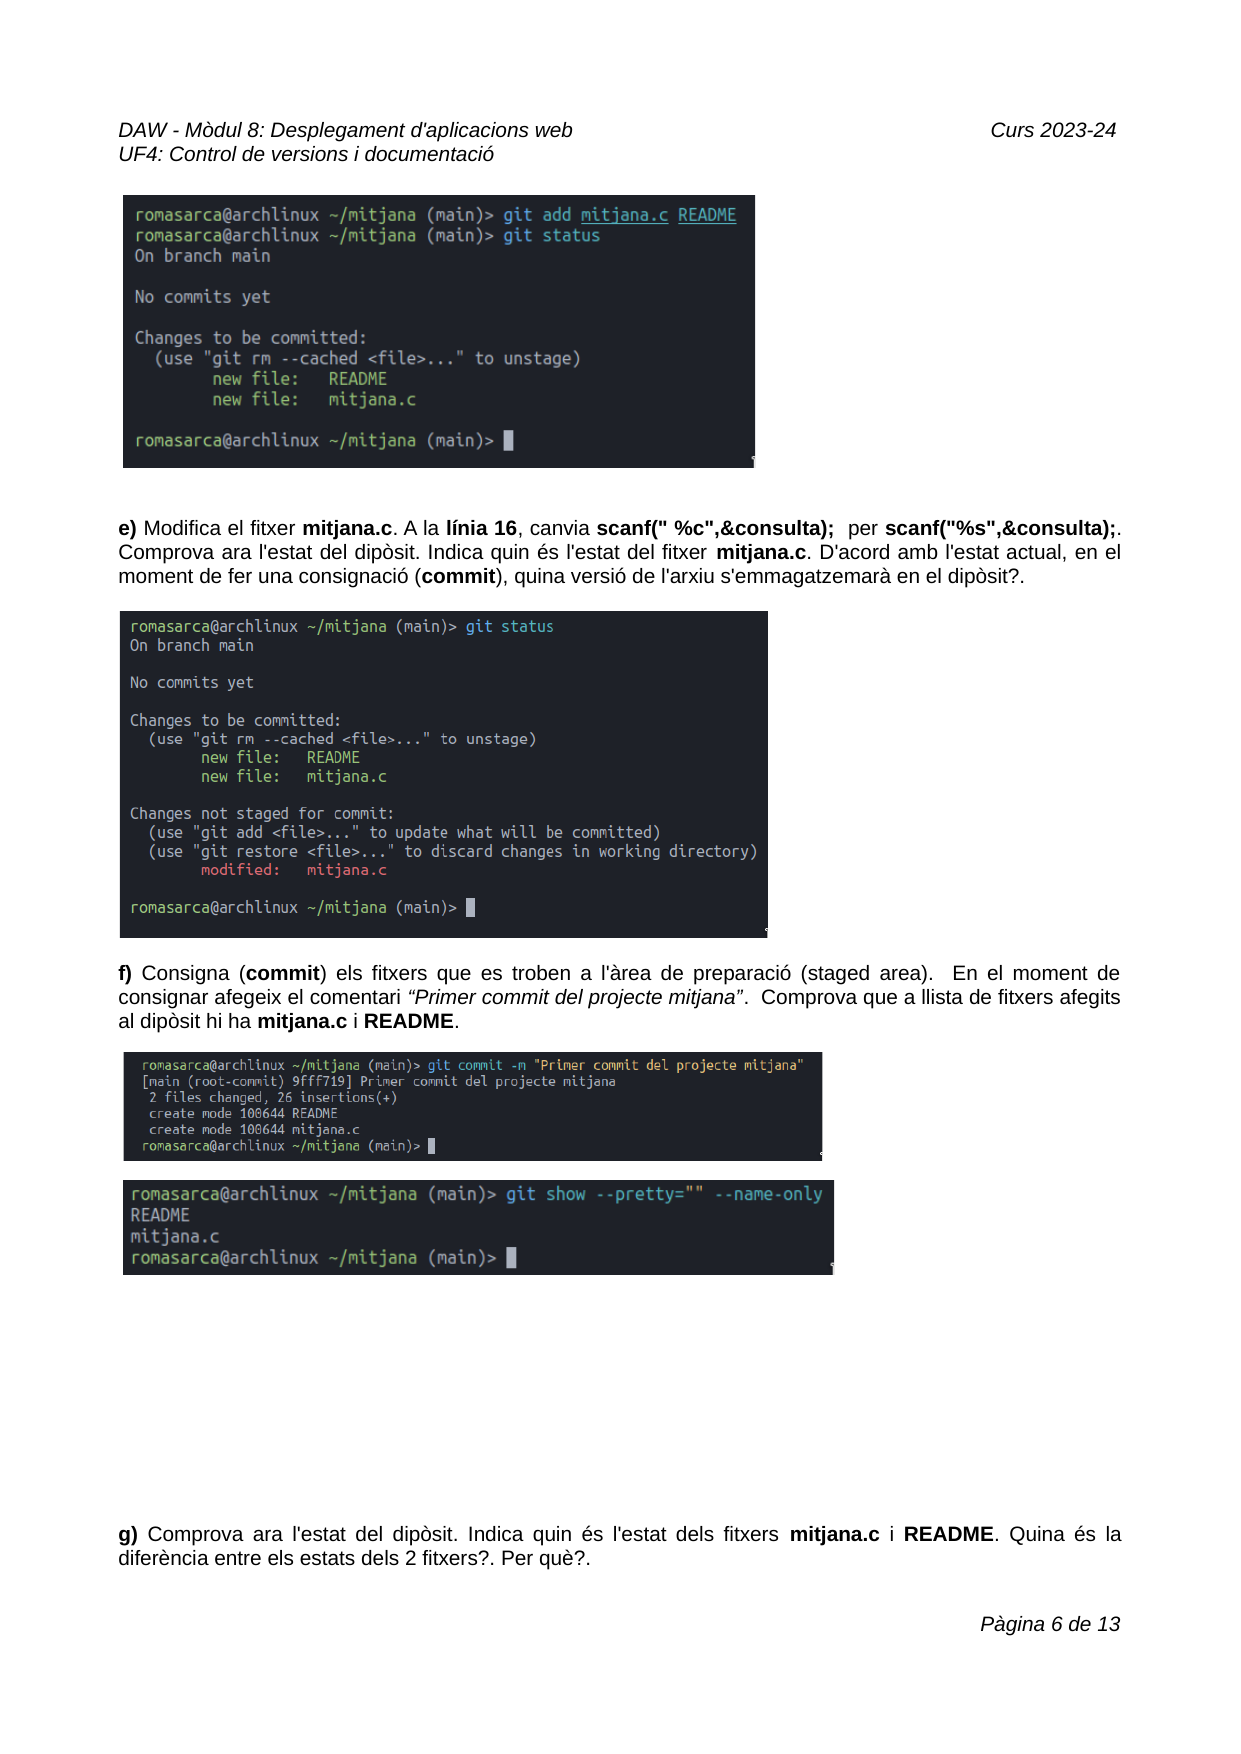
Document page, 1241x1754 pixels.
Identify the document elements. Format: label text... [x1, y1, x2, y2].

text f) Consigna (commit) els fitxers que es troben a l'àrea de preparació (staged area). En el moment de consignar afegeix el comentari “Primer commit del projecte mitjana”. Comprova que a llista de fitxers afegits al dipòsit hi ha mitjana.c i README. [118, 961, 1122, 1033]
text e) Modifica el fitxer mitjana.c. A la línia 16, canvia scanf(" %c",&consulta); per scanf("%s",&consulta);. Comprova ara l'estat del dipòsit. Indica quin és l'estat del fitxer mitjana.c. D'acord amb l'estat actual, en el moment de fer una consignació (commit), quina versió de l'arxiu s'emmagatzemarà en el dipòsit?. [118, 516, 1122, 588]
picture [119, 611, 768, 938]
picture [123, 195, 756, 468]
picture [123, 1180, 835, 1275]
text g) Comprova ara l'estat del dipòsit. Indica quin és l'estat dels fitxers mitjana.c i README. Quina és la diferència entre els estats dels 2 fitxers?. Per què?. [118, 1521, 1122, 1569]
picture [123, 1052, 823, 1161]
